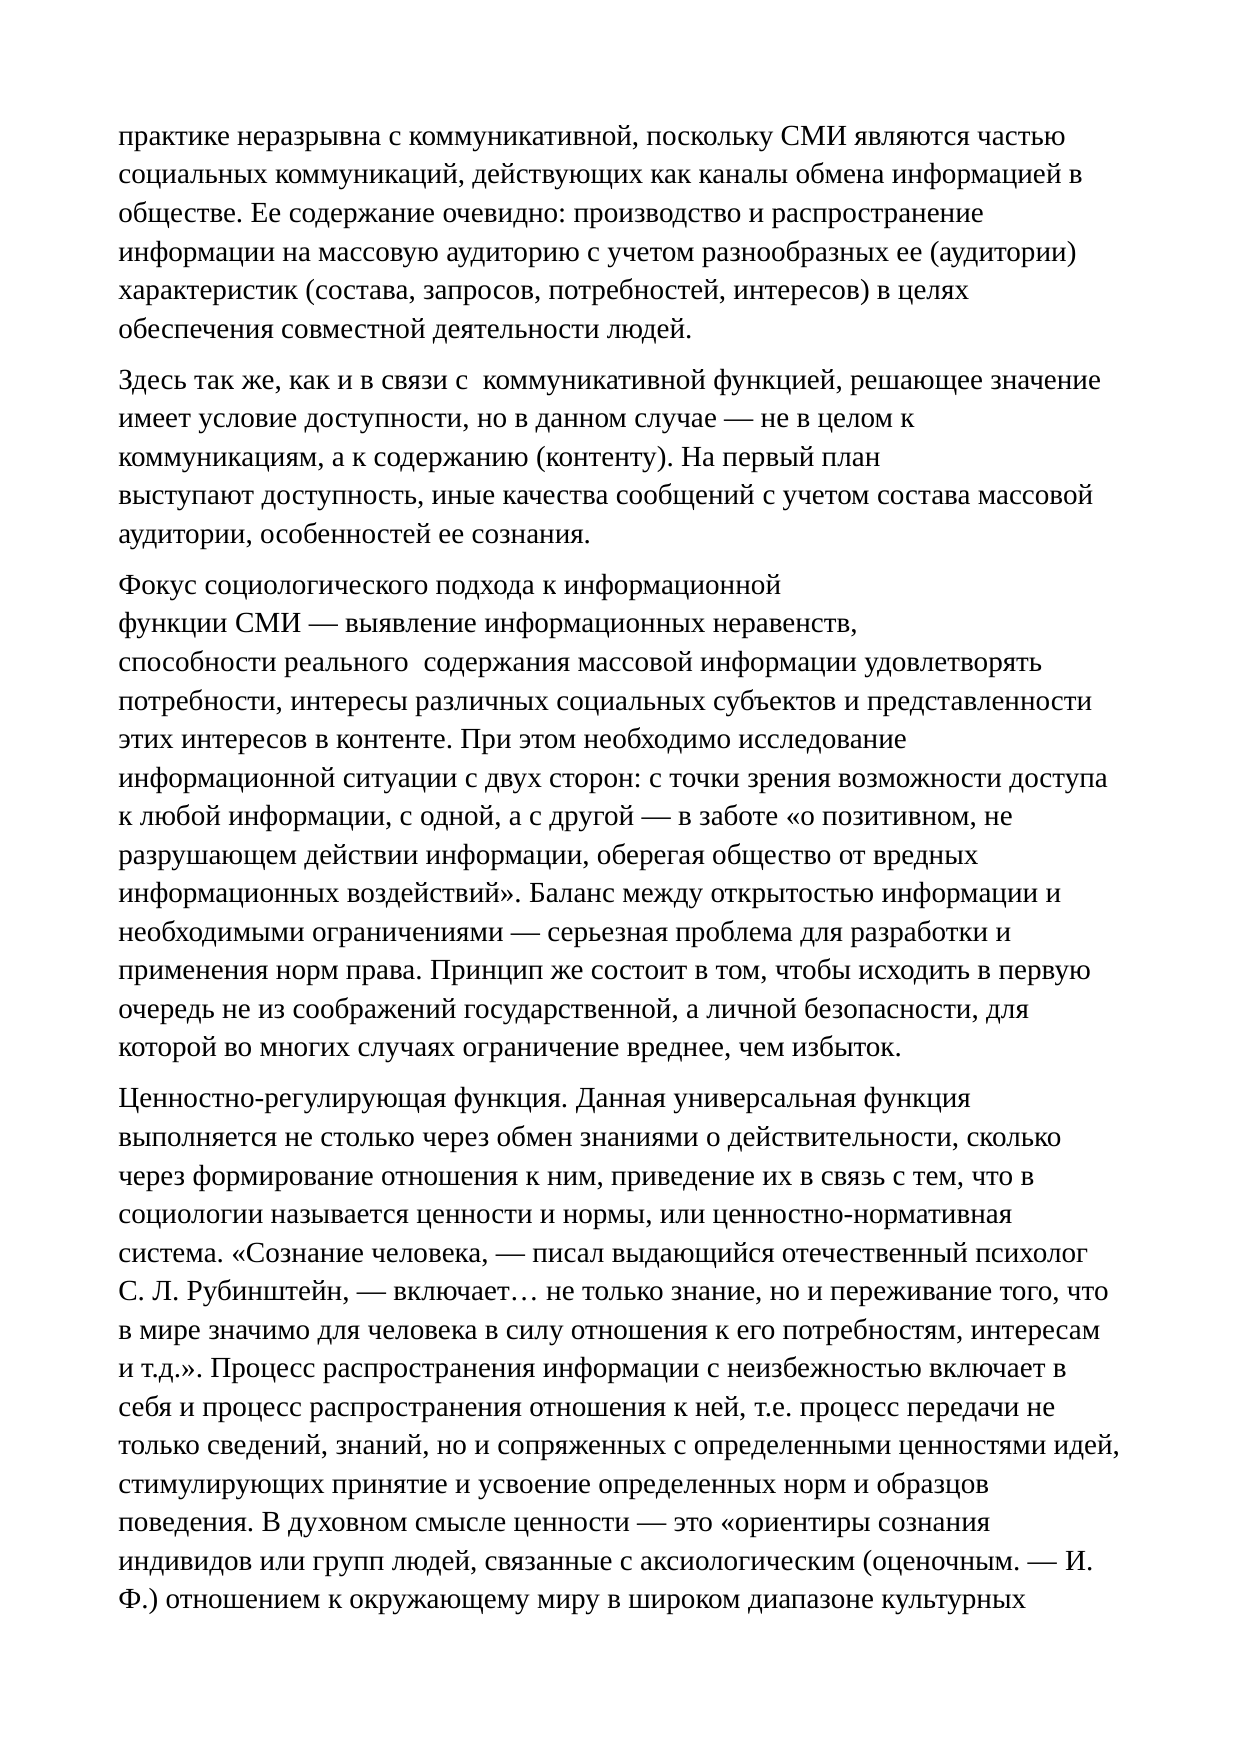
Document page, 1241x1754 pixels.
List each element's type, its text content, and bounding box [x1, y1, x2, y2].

text Фокус социологического подхода к информационной функции СМИ — выявление информационных неравенств, способности реального содержания массовой информации удовлетворять потребности, интересы различных социальных субъектов и представленности этих интересов в контенте. При этом необходимо исследование информационной ситуации с двух сторон: с точки зрения возможности доступа к любой информации, с одной, а с другой — в заботе «о позитивном, не разрушающем действии информации, оберегая общество от вредных информационных воздействий». Баланс между открытостью информации и необходимыми ограничениями — серьезная проблема для разработки и применения норм права. Принцип же состоит в том, чтобы исходить в первую очередь не из соображений государственной, а личной безопасности, для которой во многих случаях ограничение вреднее, чем избыток. [118, 567, 1122, 1063]
text практике неразрывна с коммуникативной, поскольку СМИ являются частью социальных коммуникаций, действующих как каналы обмена информацией в обществе. Ее содержание очевидно: производство и распространение информации на массовую аудиторию с учетом разнообразных ее (аудитории) характеристик (состава, запросов, потребностей, интересов) в целях обеспечения совместной деятельности людей. [118, 118, 1122, 344]
text Здесь так же, как и в связи с коммуникативной функцией, решающее значение имеет условие доступности, но в данном случае — не в целом к коммуникациям, а к содержанию (контенту). На первый план выступают доступность, иные качества сообщений с учетом состава массовой аудитории, особенностей ее сознания. [118, 362, 1122, 549]
text Ценностно-регулирующая функция. Данная универсальная функция выполняется не столько через обмен знаниями о действительности, сколько через формирование отношения к ним, приведение их в связь с тем, что в социологии называется ценности и нормы, или ценностно-нормативная система. «Сознание человека, — писал выдающийся отечественный психолог С. Л. Рубинштейн, — включает… не только знание, но и переживание того, что в мире значимо для человека в силу отношения к его потребностям, интересам и т.д.». Процесс распространения информации с неизбежностью включает в себя и процесс распространения отношения к ней, т.е. процесс передачи не только сведений, знаний, но и сопряженных с определенными ценностями идей, стимулирующих принятие и усвоение определенных норм и образцов поведения. В духовном смысле ценности — это «ориентиры сознания индивидов или групп людей, связанные с аксиологическим (оценочным. — И. Ф.) отношением к окружающему миру в широком диапазоне культурных [118, 1081, 1122, 1615]
